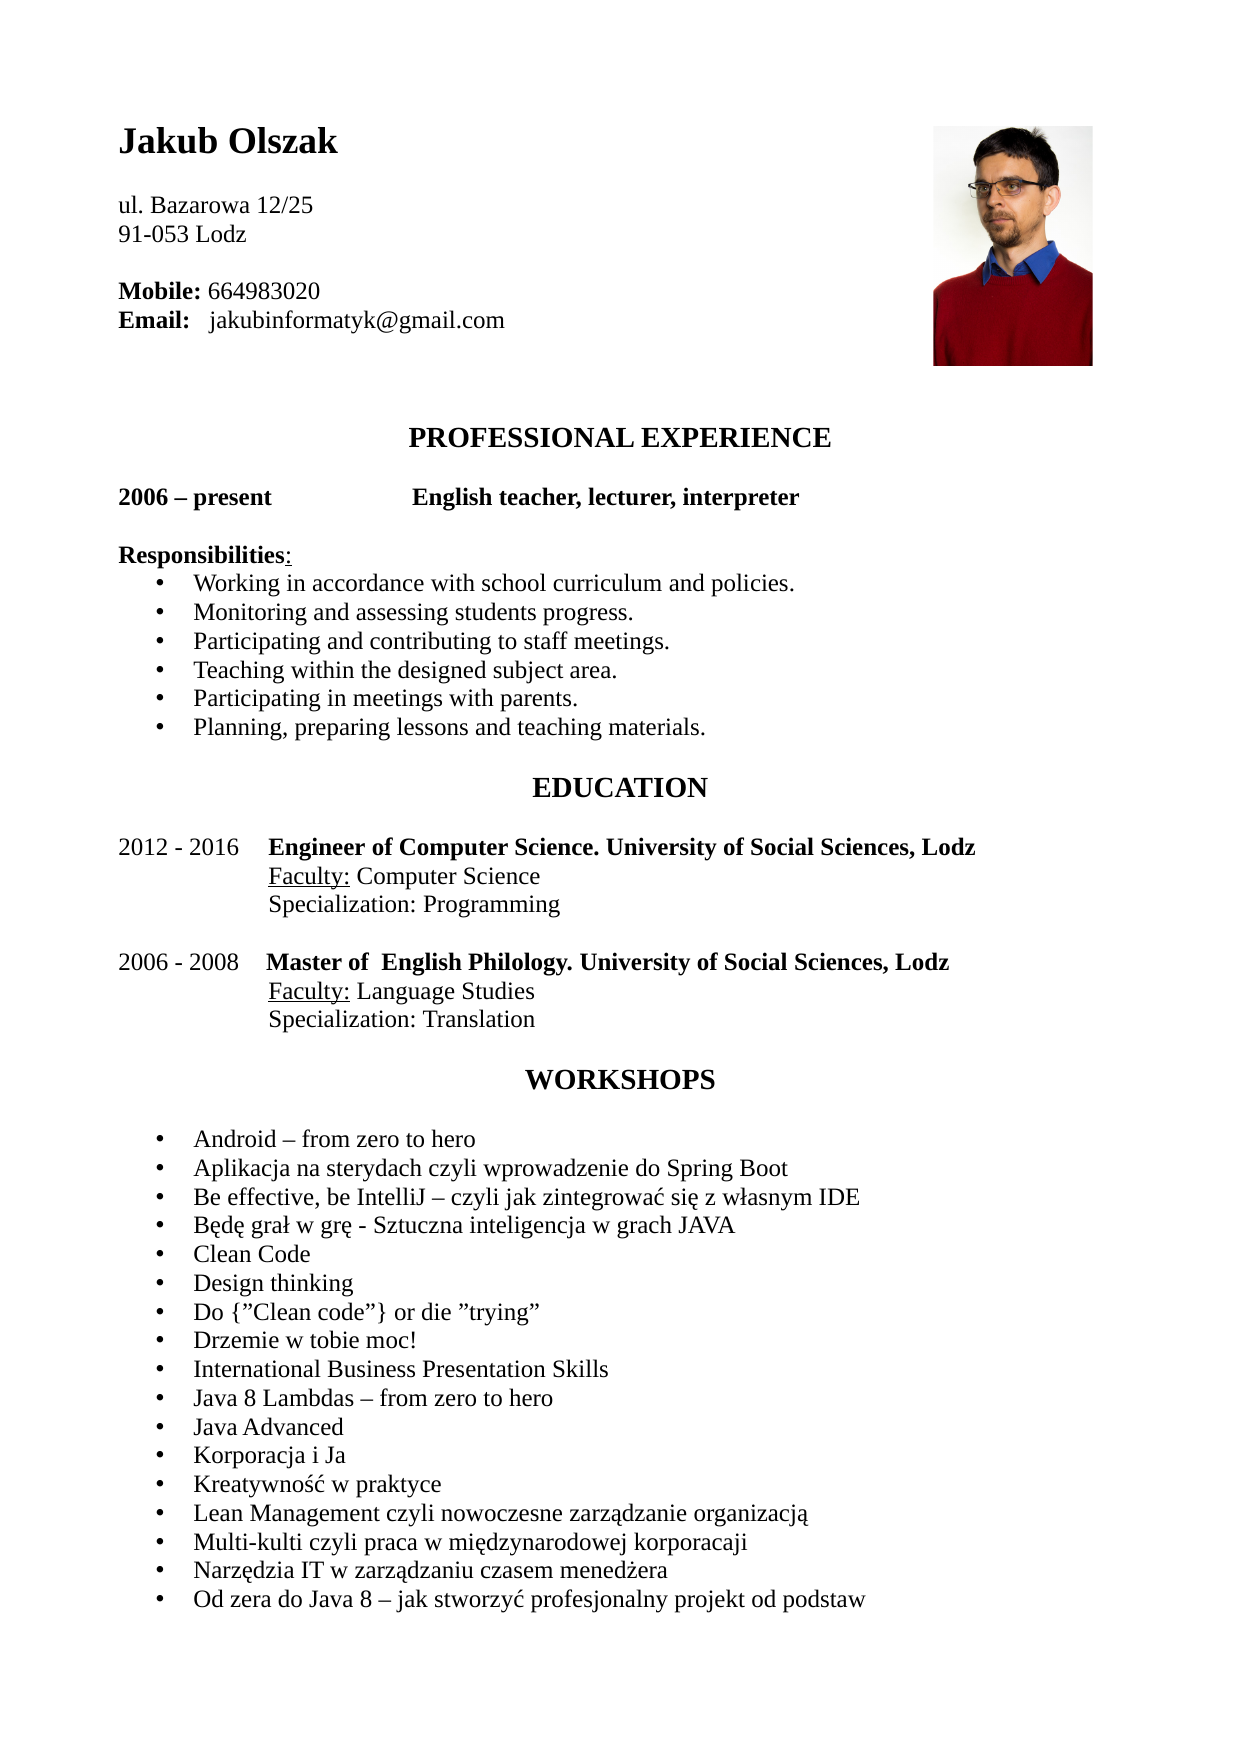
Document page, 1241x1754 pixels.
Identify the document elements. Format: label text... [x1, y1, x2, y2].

list Teaching within the designed subject area. [156, 655, 1122, 683]
list Planning, preparing lessons and teaching materials. [156, 712, 1122, 741]
text WORKSHOPS [118, 1062, 1122, 1096]
text 91-053 Lodz [118, 219, 933, 247]
text Faculty: Computer Science [118, 861, 1122, 889]
list Drzemie w tobie moc! [156, 1326, 1122, 1354]
list Lean Management czyli nowoczesne zarządzanie organizacją [156, 1498, 1122, 1527]
text PROFESSIONAL EXPERIENCE [118, 420, 1122, 453]
text [1093, 305, 1122, 334]
list Narzędzia IT w zarządzaniu czasem menedżera [156, 1556, 1122, 1584]
text EDUCATION [118, 770, 1122, 803]
list Od zera do Java 8 – jak stworzyć profesjonalny projekt od podstaw [156, 1584, 1122, 1613]
text 2006 – present English teacher, lecturer, interpreter [118, 482, 1122, 511]
text [1093, 190, 1122, 219]
list Multi-kulti czyli praca w międzynarodowej korporacaji [156, 1527, 1122, 1556]
list Be effective, be IntelliJ – czyli jak zintegrować się z własnym IDE [156, 1182, 1122, 1211]
list Będę grał w grę - Sztuczna inteligencja w grach JAVA [156, 1211, 1122, 1239]
picture [933, 126, 1093, 366]
list Java 8 Lambdas – from zero to hero [156, 1383, 1122, 1412]
list Clean Code [156, 1239, 1122, 1268]
text [1093, 219, 1122, 247]
text [1093, 276, 1122, 305]
text 2012 - 2016 Engineer of Computer Science. University of Social Sciences, Lodz [118, 832, 1122, 861]
list Korporacja i Ja [156, 1441, 1122, 1469]
text Specialization: Programming [118, 889, 1122, 918]
list Participating in meetings with parents. [156, 683, 1122, 712]
list Working in accordance with school curriculum and policies. [156, 568, 1122, 597]
list Monitoring and assessing students progress. [156, 597, 1122, 626]
list Java Advanced [156, 1412, 1122, 1441]
text Responsibilities: [118, 540, 1122, 568]
text Specialization: Translation [118, 1004, 1122, 1033]
text ul. Bazarowa 12/25 [118, 190, 933, 219]
list Design thinking [156, 1268, 1122, 1297]
list International Business Presentation Skills [156, 1354, 1122, 1383]
list Participating and contributing to staff meetings. [156, 626, 1122, 655]
text Email: jakubinformatyk@gmail.com [118, 305, 933, 334]
text Faculty: Language Studies [118, 976, 1122, 1004]
text Jakub Olszak [118, 118, 1122, 161]
list Android – from zero to hero [156, 1124, 1122, 1153]
text Mobile: 664983020 [118, 276, 933, 305]
text 2006 - 2008 Master of English Philology. University of Social Sciences, Lodz [118, 947, 1122, 976]
list Aplikacja na sterydach czyli wprowadzenie do Spring Boot [156, 1153, 1122, 1182]
list Do {”Clean code”} or die ”trying” [156, 1297, 1122, 1326]
list Kreatywność w praktyce [156, 1469, 1122, 1498]
